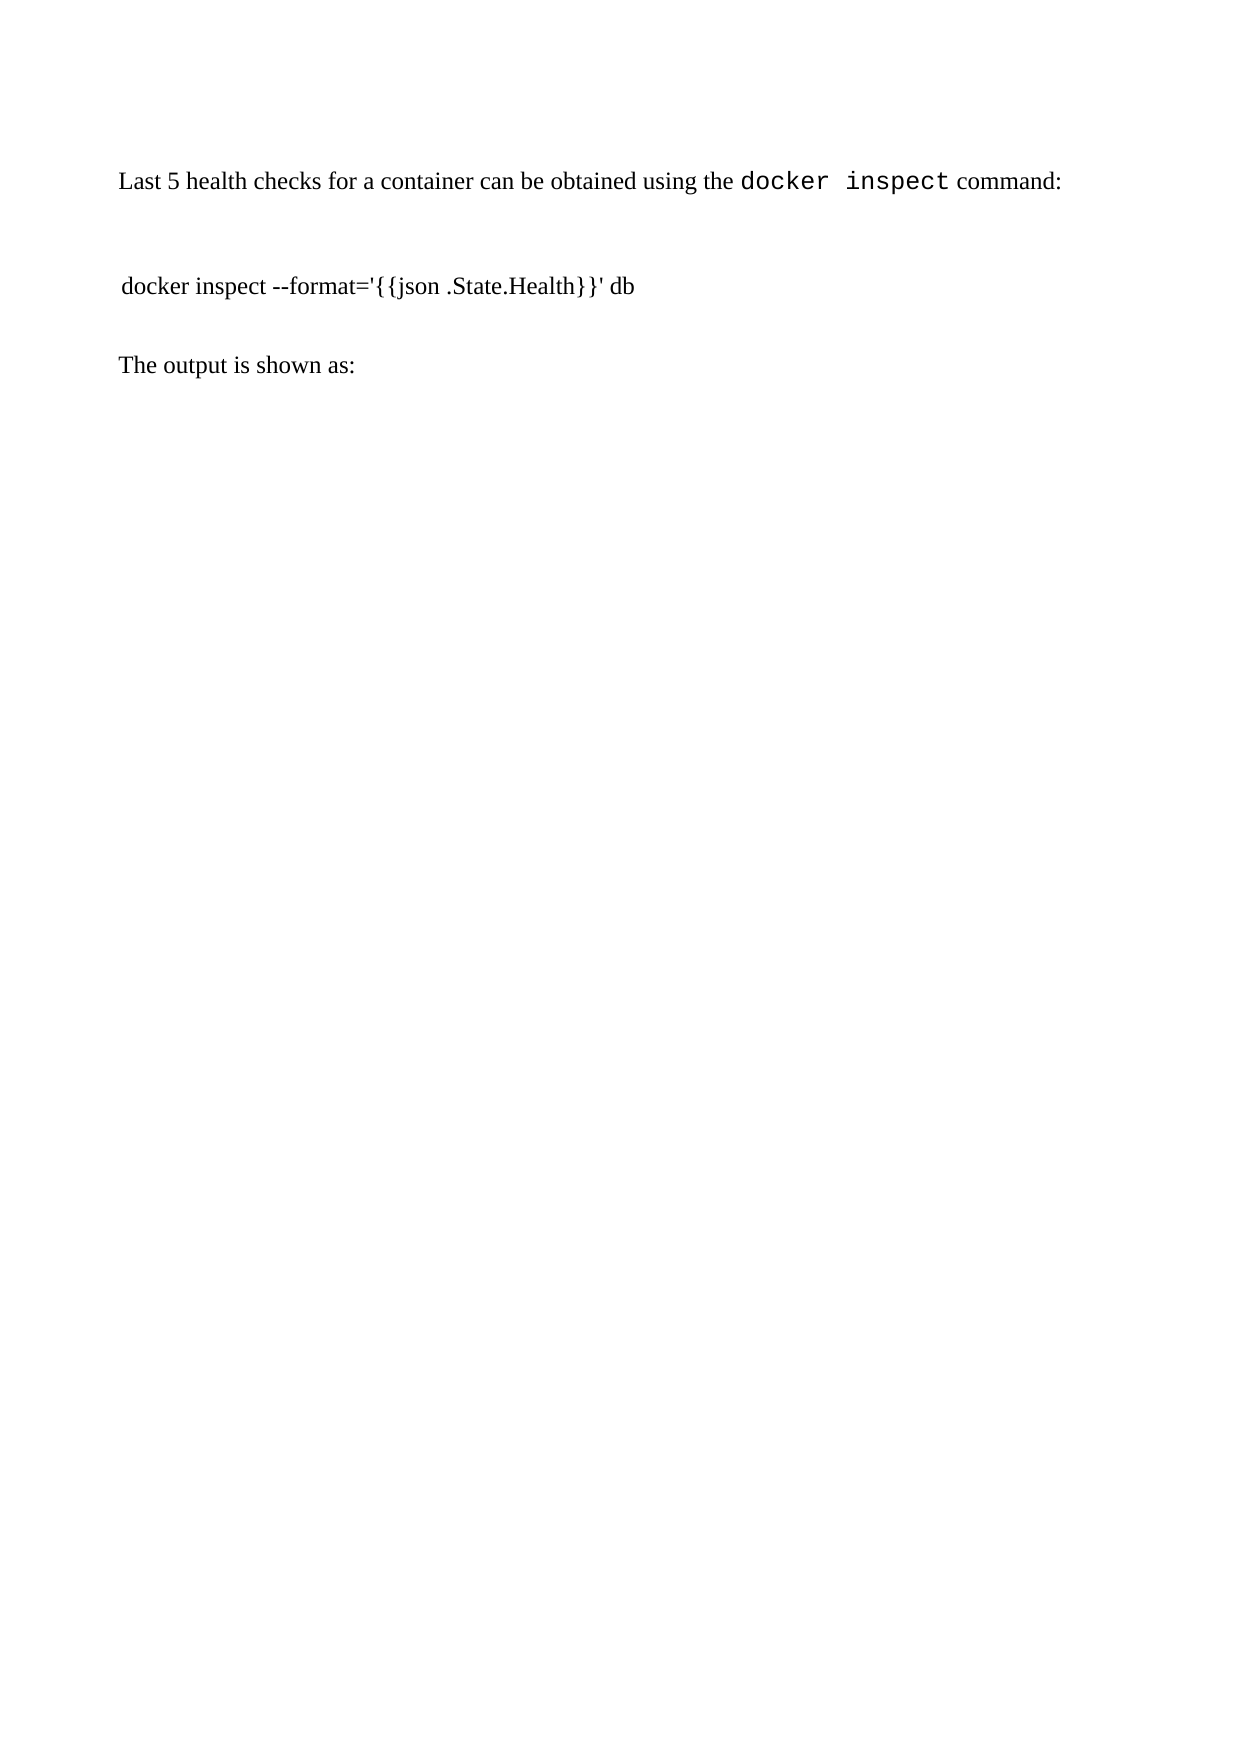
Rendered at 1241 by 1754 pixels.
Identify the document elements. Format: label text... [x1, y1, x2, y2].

text The output is shown as: [118, 350, 1122, 379]
table_header docker inspect --format='{{json .State.Health}}' db [118, 268, 649, 303]
text Last 5 health checks for a container can be obtained using the docker inspect command: [118, 166, 1122, 197]
